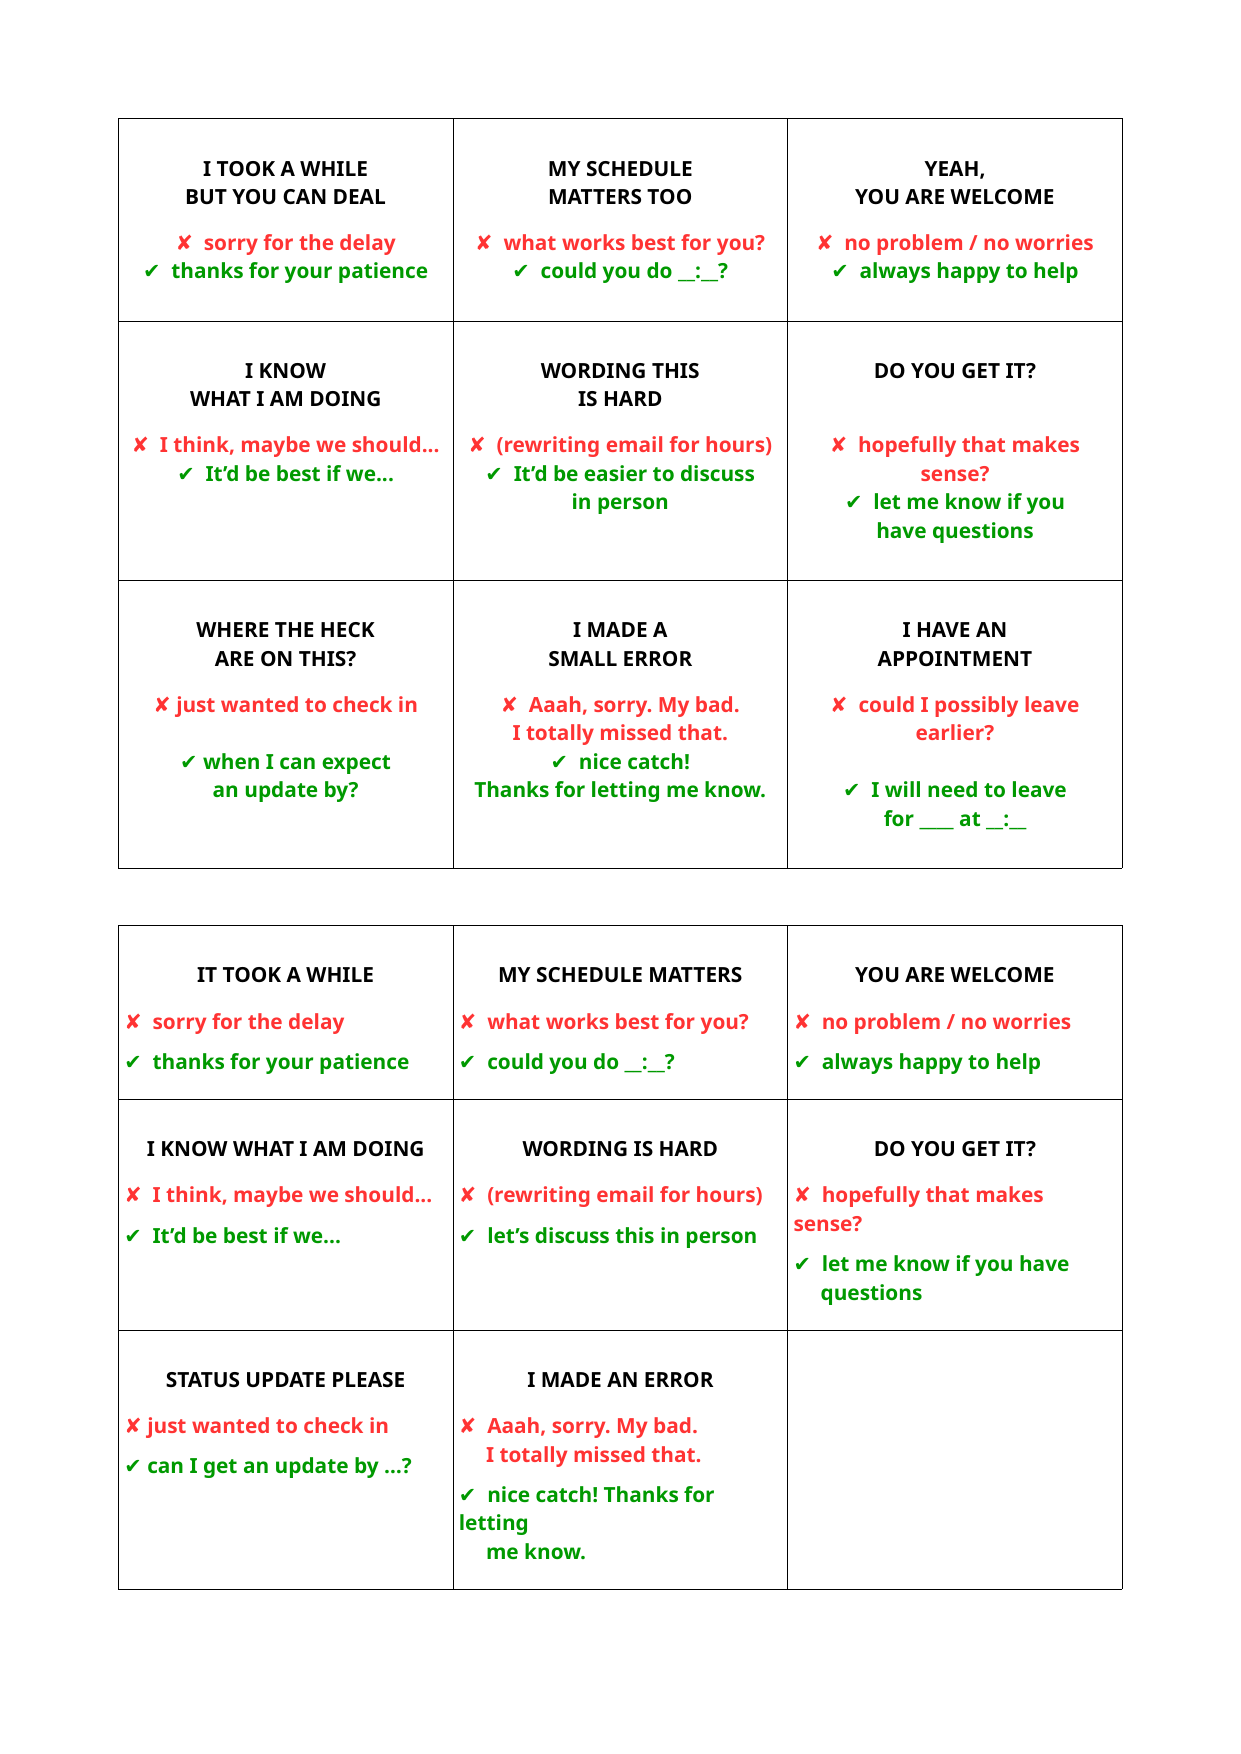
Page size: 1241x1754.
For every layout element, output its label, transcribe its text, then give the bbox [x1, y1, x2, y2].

table_header Yeah, you are welcome [788, 119, 1122, 216]
table_header My schedule matters [454, 926, 787, 995]
table_header My schedule matters too [454, 119, 787, 216]
table_cell Wording is hard [454, 1100, 787, 1169]
table_cell I know what I am doing [119, 322, 453, 419]
table_cell ✘ sorry for the delay ✔ thanks for your patience [119, 995, 453, 1099]
table_cell ✘ what works best for you? ✔ could you do __:__? [454, 995, 787, 1099]
table_cell ✘ what works best for you? ✔ could you do __:__? [454, 216, 787, 321]
table_header IT took a while [119, 926, 453, 995]
table_header I took a while but you can deal [119, 119, 453, 216]
table_cell STATUS UPDATE PLEASE [119, 1331, 453, 1399]
table_cell ✘ could I possibly leave earlier? ✔ I will need to leave for ____ at __:__ [788, 678, 1122, 867]
table_header you are welcome [788, 926, 1122, 995]
table_cell Do you get it? [788, 1100, 1122, 1169]
table_cell ✘ I think, maybe we should... ✔ It’d be best if we... [119, 1169, 453, 1330]
table_cell ✘ just wanted to check in ✔ can I get an update by …? [119, 1400, 453, 1589]
table_cell ✘ (rewriting email for hours) ✔ let’s discuss this in person [454, 1169, 787, 1330]
table_cell ✘ Aaah, sorry. My bad. I totally missed that. ✔ nice catch! Thanks for letting me know. [454, 1400, 787, 1589]
table_cell ✘ sorry for the delay ✔ thanks for your patience [119, 216, 453, 321]
table_cell ✘ just wanted to check in ✔ when I can expect an update by? [119, 678, 453, 867]
table_cell [788, 1331, 1122, 1399]
table_cell [788, 1400, 1122, 1589]
table_cell I know what I am doing [119, 1100, 453, 1169]
table_cell ✘ hopefully that makes sense? ✔ let me know if you have questions [788, 419, 1122, 580]
table_cell Where the heck are on this? [119, 581, 453, 678]
table_cell I made a small error [454, 581, 787, 678]
table_cell ✘ no problem / no worries ✔ always happy to help [788, 995, 1122, 1099]
table_cell ✘ I think, maybe we should... ✔ It’d be best if we... [119, 419, 453, 580]
table_cell I made aN error [454, 1331, 787, 1399]
table_cell ✘ Aaah, sorry. My bad. I totally missed that. ✔ nice catch! Thanks for letting me know. [454, 678, 787, 867]
table_cell ✘ hopefully that makes sense? ✔ let me know if you have questions [788, 1169, 1122, 1330]
table_cell ✘ no problem / no worries ✔ always happy to help [788, 216, 1122, 321]
table_cell Do you get it? [788, 322, 1122, 419]
table_cell ✘ (rewriting email for hours) ✔ It’d be easier to discuss in person [454, 419, 787, 580]
table_cell I have an appointment [788, 581, 1122, 678]
table_cell Wording this is hard [454, 322, 787, 419]
